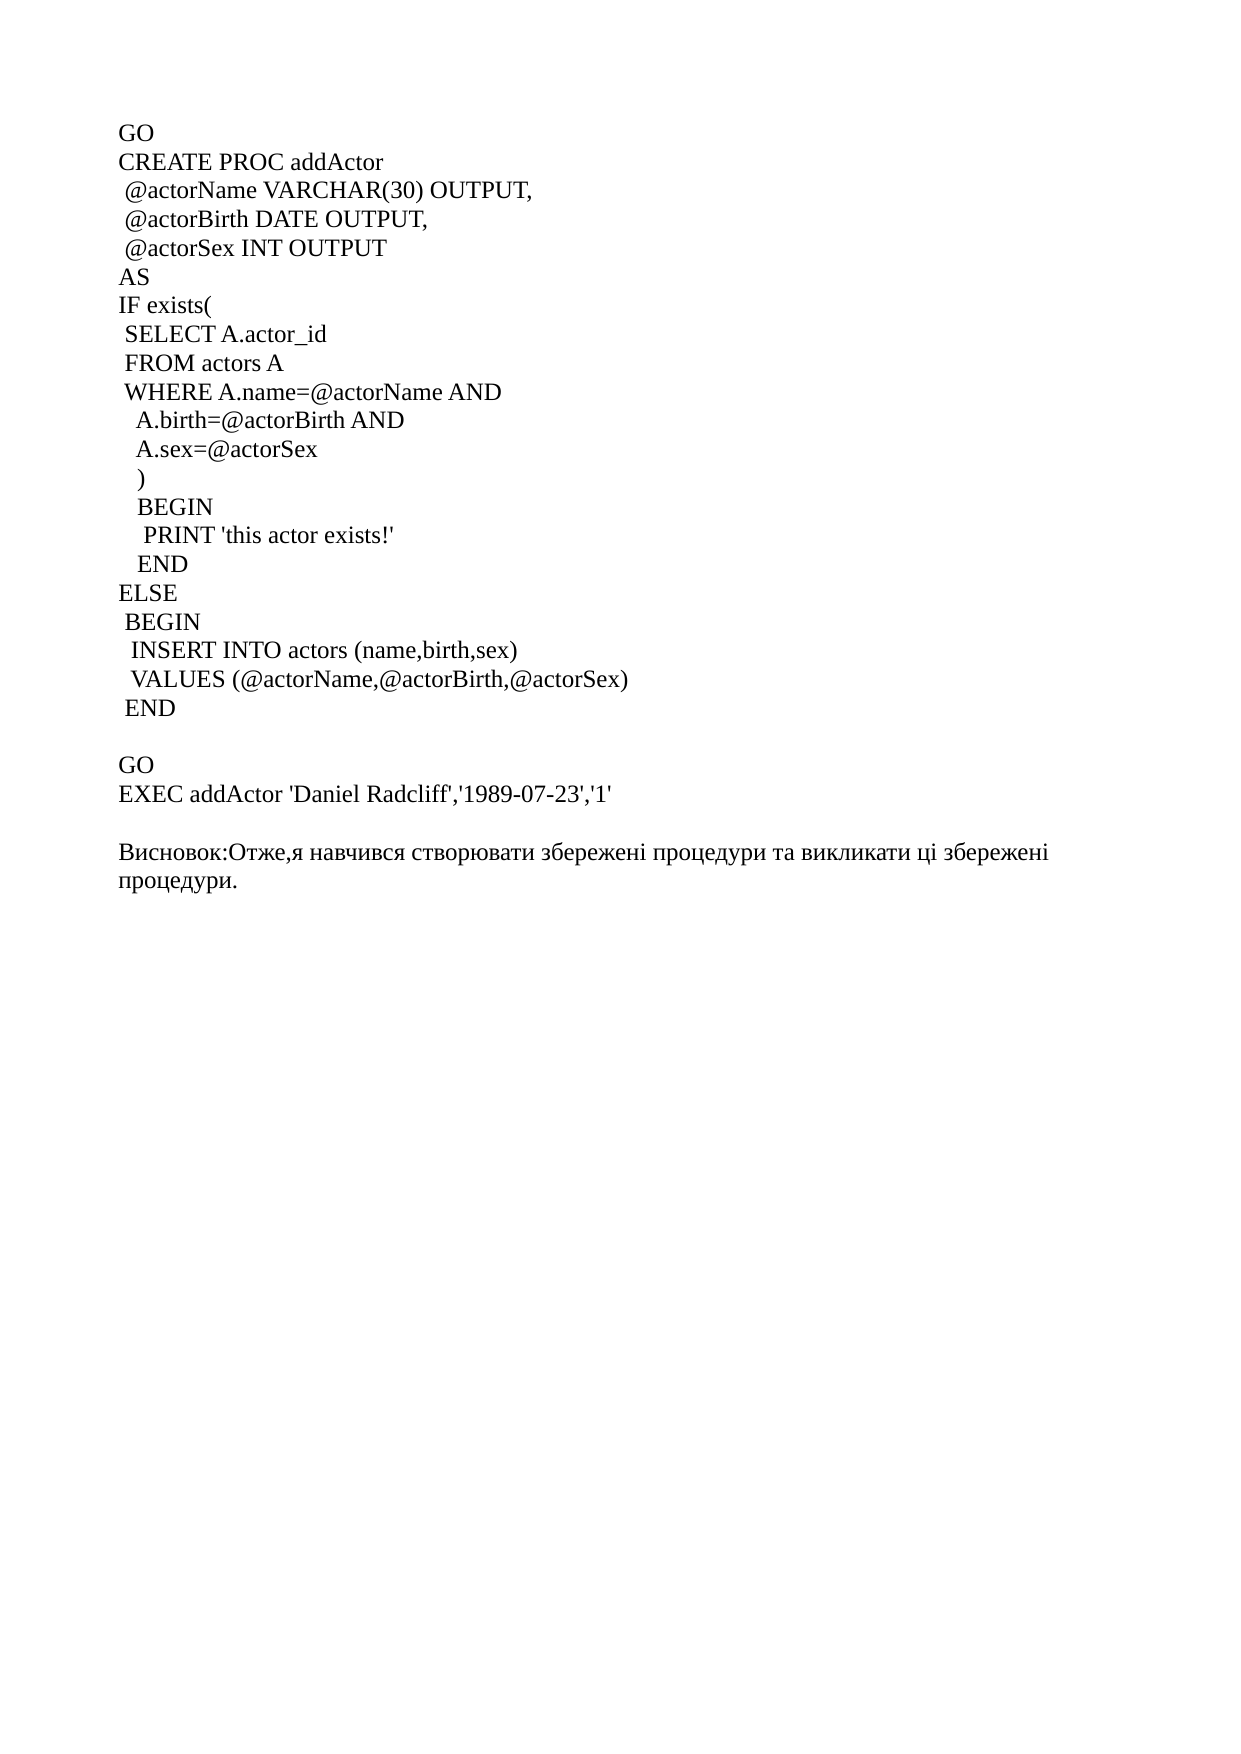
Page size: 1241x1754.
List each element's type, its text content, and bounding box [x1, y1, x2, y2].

text BEGIN [118, 607, 1122, 636]
text GO [118, 118, 1122, 147]
text Висновок:Отже,я навчився створювати збережені процедури та викликати ці збережені процедури. [118, 837, 1122, 894]
text PRINT 'this actor exists!' [118, 521, 1122, 549]
text SELECT A.actor_id [118, 319, 1122, 348]
text A.sex=@actorSex [118, 434, 1122, 463]
text A.birth=@actorBirth AND [118, 406, 1122, 434]
text ) [118, 463, 1122, 492]
text @actorSex INT OUTPUT [118, 233, 1122, 262]
text CREATE PROC addActor [118, 147, 1122, 176]
text IF exists( [118, 291, 1122, 319]
text BEGIN [118, 492, 1122, 521]
text FROM actors A [118, 348, 1122, 377]
text INSERT INTO actors (name,birth,sex) [118, 636, 1122, 664]
text END [118, 549, 1122, 578]
text @actorName VARCHAR(30) OUTPUT, [118, 176, 1122, 204]
text AS [118, 262, 1122, 291]
text VALUES (@actorName,@actorBirth,@actorSex) [118, 664, 1122, 693]
text @actorBirth DATE OUTPUT, [118, 204, 1122, 233]
text WHERE A.name=@actorName AND [118, 377, 1122, 406]
text ELSE [118, 578, 1122, 607]
text GO [118, 751, 1122, 779]
text END [118, 693, 1122, 722]
text EXEC addActor 'Daniel Radcliff','1989-07-23','1' [118, 779, 1122, 808]
